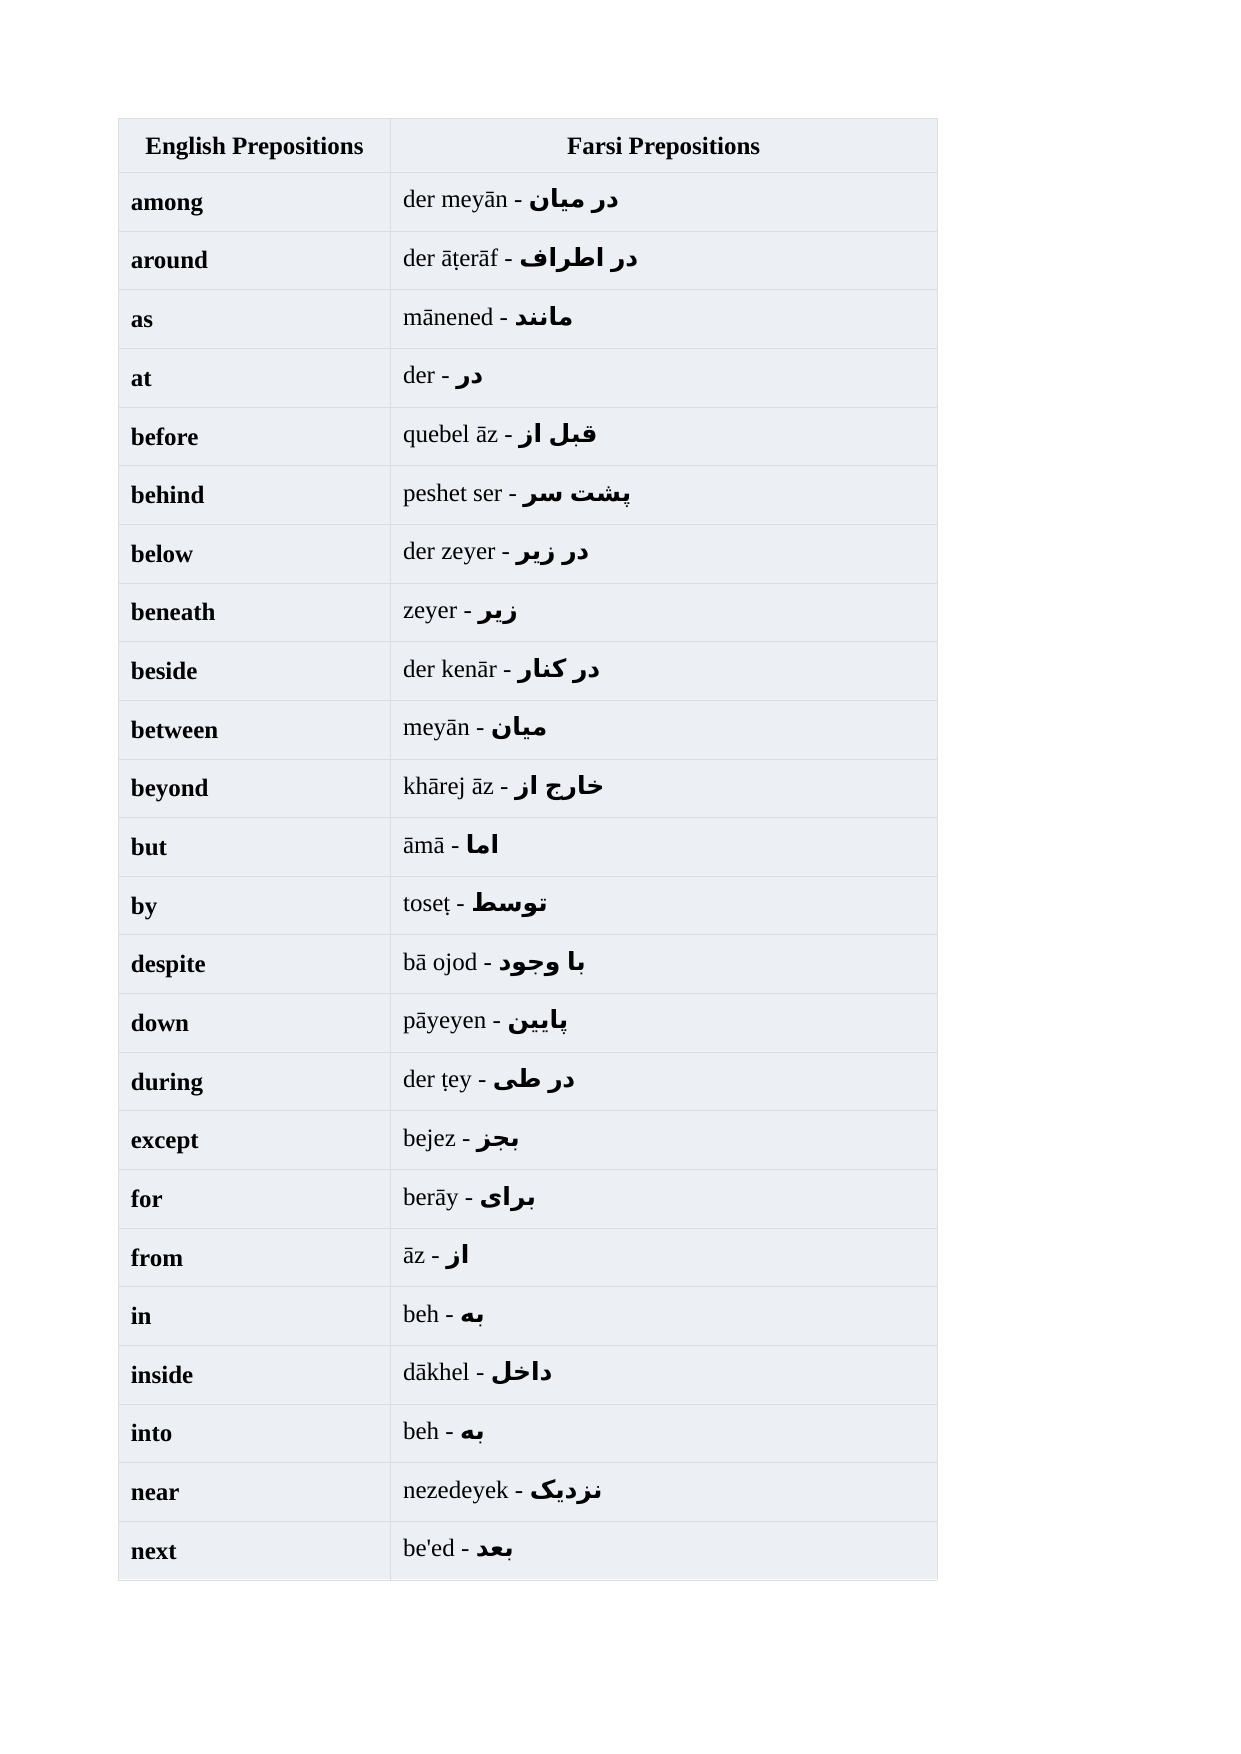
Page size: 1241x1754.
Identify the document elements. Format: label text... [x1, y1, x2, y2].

table_cell berāy - برای [391, 1170, 937, 1228]
table_cell der āṭerāf - در اطراف [391, 232, 937, 289]
table_cell into [119, 1405, 390, 1462]
table_cell khārej āz - خارج از [391, 760, 937, 817]
table_cell despite [119, 935, 390, 993]
table_cell except [119, 1111, 390, 1169]
table_cell behind [119, 466, 390, 524]
table_cell āz - از [391, 1229, 937, 1286]
table_cell der - در [391, 349, 937, 407]
table_cell next [119, 1522, 390, 1579]
table_cell quebel āz - قبل از [391, 408, 937, 465]
table_cell der kenār - در کنار [391, 642, 937, 700]
table_cell by [119, 877, 390, 934]
table_cell before [119, 408, 390, 465]
table_cell dākhel - داخل [391, 1346, 937, 1403]
table_cell der ṭey - در طی [391, 1053, 937, 1110]
table_cell between [119, 701, 390, 758]
table_cell toseṭ - توسط [391, 877, 937, 934]
table_cell near [119, 1463, 390, 1521]
table_cell in [119, 1287, 390, 1345]
table_cell from [119, 1229, 390, 1286]
table_cell bejez - بجز [391, 1111, 937, 1169]
table_cell der meyān - در میان [391, 173, 937, 231]
table_cell meyān - میان [391, 701, 937, 758]
table_cell beyond [119, 760, 390, 817]
table_cell around [119, 232, 390, 289]
table_cell pāyeyen - پایین [391, 994, 937, 1052]
table_cell bā ojod - با وجود [391, 935, 937, 993]
table_cell nezedeyek - نزدیک [391, 1463, 937, 1521]
table_cell der zeyer - در زیر [391, 525, 937, 582]
table_cell as [119, 290, 390, 348]
table_cell beh - به [391, 1405, 937, 1462]
table_cell beside [119, 642, 390, 700]
table_cell zeyer - زیر [391, 584, 937, 641]
table_cell down [119, 994, 390, 1052]
table_header English Prepositions [119, 119, 390, 172]
table_cell mānened - مانند [391, 290, 937, 348]
table_cell but [119, 818, 390, 876]
table_cell beh - به [391, 1287, 937, 1345]
table_cell below [119, 525, 390, 582]
table_cell during [119, 1053, 390, 1110]
table_cell āmā - اما [391, 818, 937, 876]
table_cell for [119, 1170, 390, 1228]
table_cell inside [119, 1346, 390, 1403]
table_cell beneath [119, 584, 390, 641]
table_cell among [119, 173, 390, 231]
table_header Farsi Prepositions [391, 119, 937, 172]
table_cell at [119, 349, 390, 407]
table_cell be'ed - بعد [391, 1522, 937, 1579]
table_cell peshet ser - پشت سر [391, 466, 937, 524]
